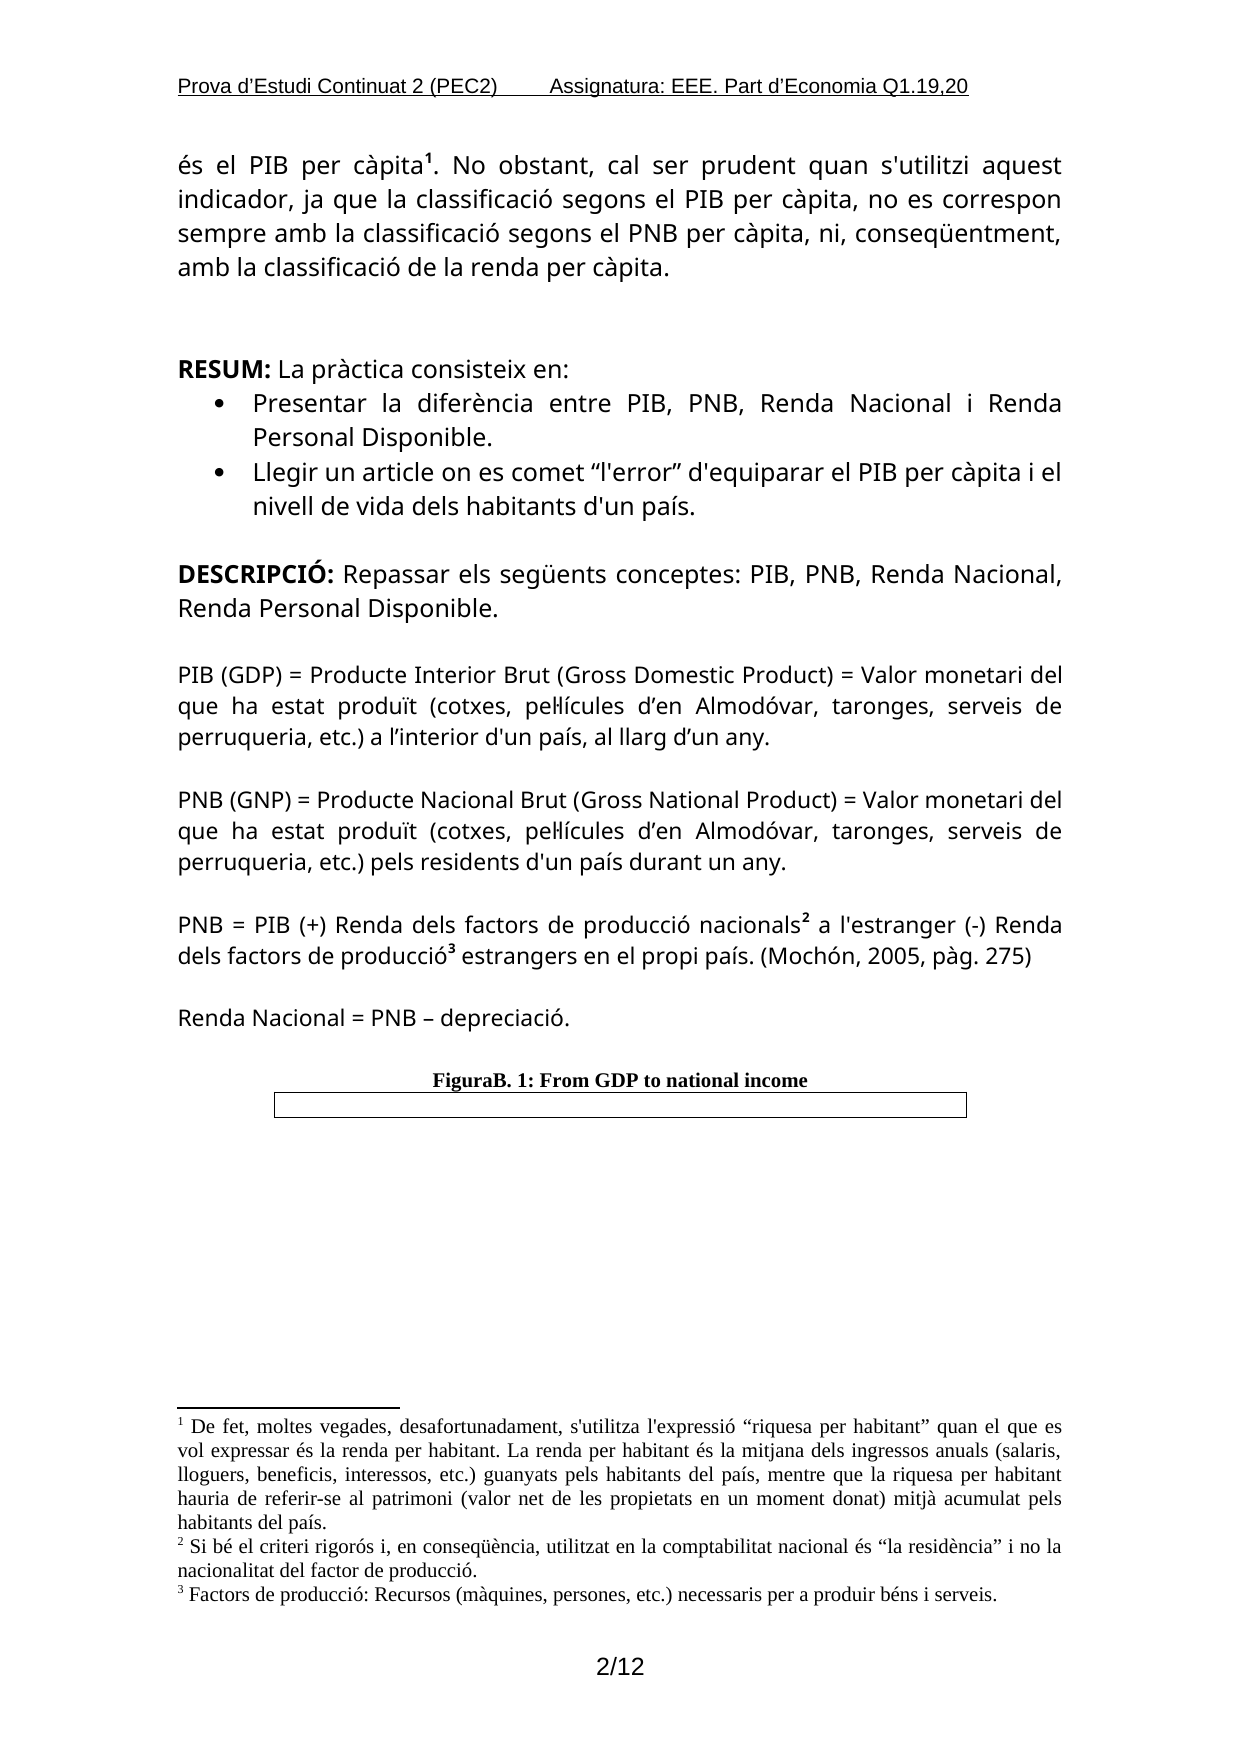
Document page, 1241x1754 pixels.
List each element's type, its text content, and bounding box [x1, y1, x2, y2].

text PIB (GDP) = Producte Interior Brut (Gross Domestic Product) = Valor monetari del que ha estat produït (cotxes, pel·lícules d’en Almodóvar, taronges, serveis de perruqueria, etc.) a l’interior d'un país, al llarg d’un any. [177, 658, 1063, 752]
text RESUM: La pràctica consisteix en: [177, 352, 1063, 386]
text és el PIB per càpita. No obstant, cal ser prudent quan s'utilitzi aquest indicador, ja que la classificació segons el PIB per càpita, no es correspon sempre amb la classificació segons el PNB per càpita, ni, conseqüentment, amb la classificació de la renda per càpita. [177, 148, 1063, 284]
text DESCRIPCIÓ: Repassar els següents conceptes: PIB, PNB, Renda Nacional, Renda Personal Disponible. [177, 556, 1063, 624]
text De fet, moltes vegades, desafortunadament, s'utilitza l'expressió “riquesa per habitant” quan el que es vol expressar és la renda per habitant. La renda per habitant és la mitjana dels ingressos anuals (salaris, lloguers, beneficis, interessos, etc.) guanyats pels habitants del país, mentre que la riquesa per habitant hauria de referir-se al patrimoni (valor net de les propietats en un moment donat) mitjà acumulat pels habitants del país. [177, 1414, 1063, 1534]
text PNB = PIB (+) Renda dels factors de producció nacionals a l'estranger (-) Renda dels factors de producció estrangers en el propi país. (Mochón, 2005, pàg. 275) [177, 908, 1063, 971]
text PNB (GNP) = Producte Nacional Brut (Gross National Product) = Valor monetari del que ha estat produït (cotxes, pel·lícules d’en Almodóvar, taronges, serveis de perruqueria, etc.) pels residents d'un país durant un any. [177, 783, 1063, 877]
table_header [275, 1093, 966, 1117]
text Renda Nacional = PNB – depreciació. [177, 1002, 1063, 1033]
text Factors de producció: Recursos (màquines, persones, etc.) necessaris per a produir béns i serveis. [177, 1582, 1063, 1606]
list Llegir un article on es comet “l'error” d'equiparar el PIB per càpita i el nivell de vida dels habitants d'un país. [215, 454, 1063, 522]
list Presentar la diferència entre PIB, PNB, Renda Nacional i Renda Personal Disponible. [215, 386, 1063, 454]
text FiguraB. 1: From GDP to national income [177, 1068, 1063, 1092]
text Si bé el criteri rigorós i, en conseqüència, utilitzat en la comptabilitat nacional és “la residència” i no la nacionalitat del factor de producció. [177, 1534, 1063, 1582]
